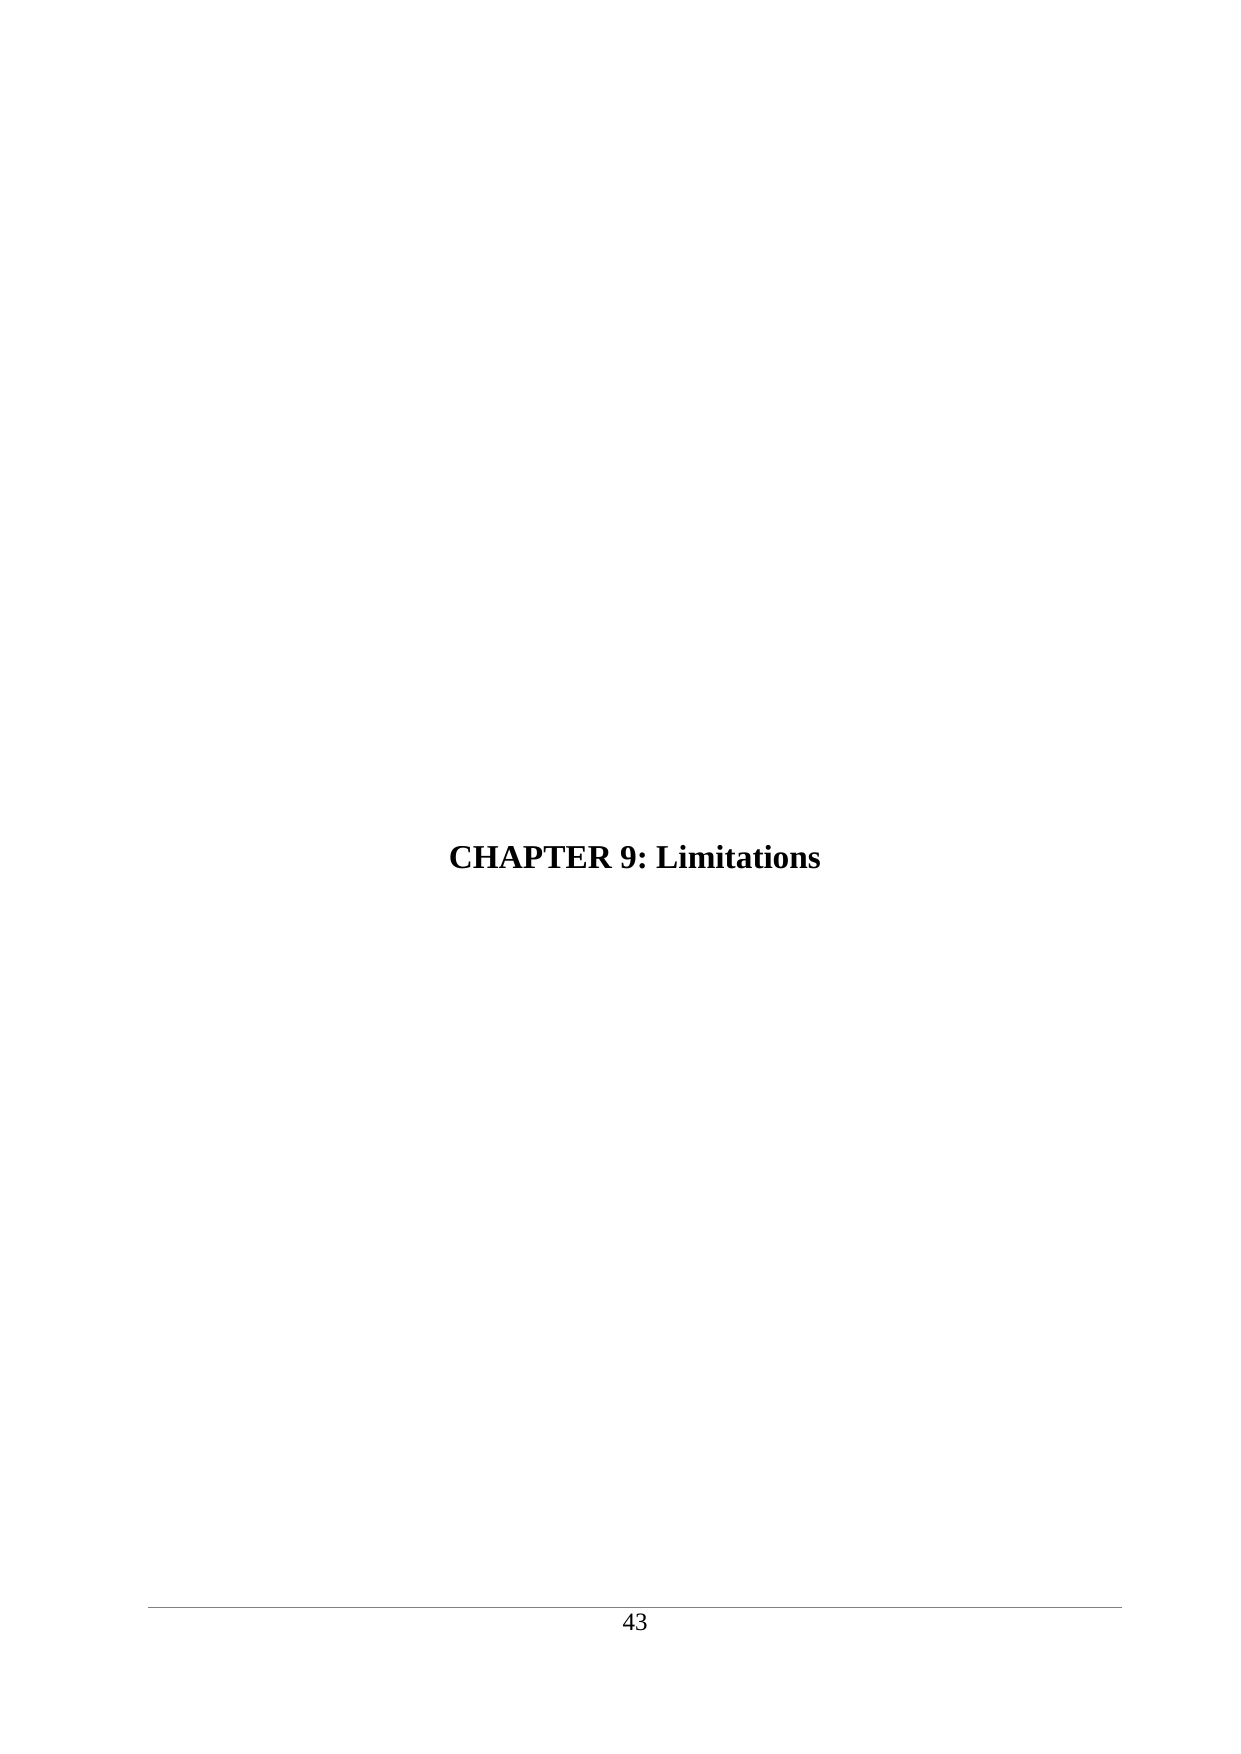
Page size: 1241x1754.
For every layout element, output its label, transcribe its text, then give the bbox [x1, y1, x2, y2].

text CHAPTER 9: Limitations [148, 837, 1122, 875]
